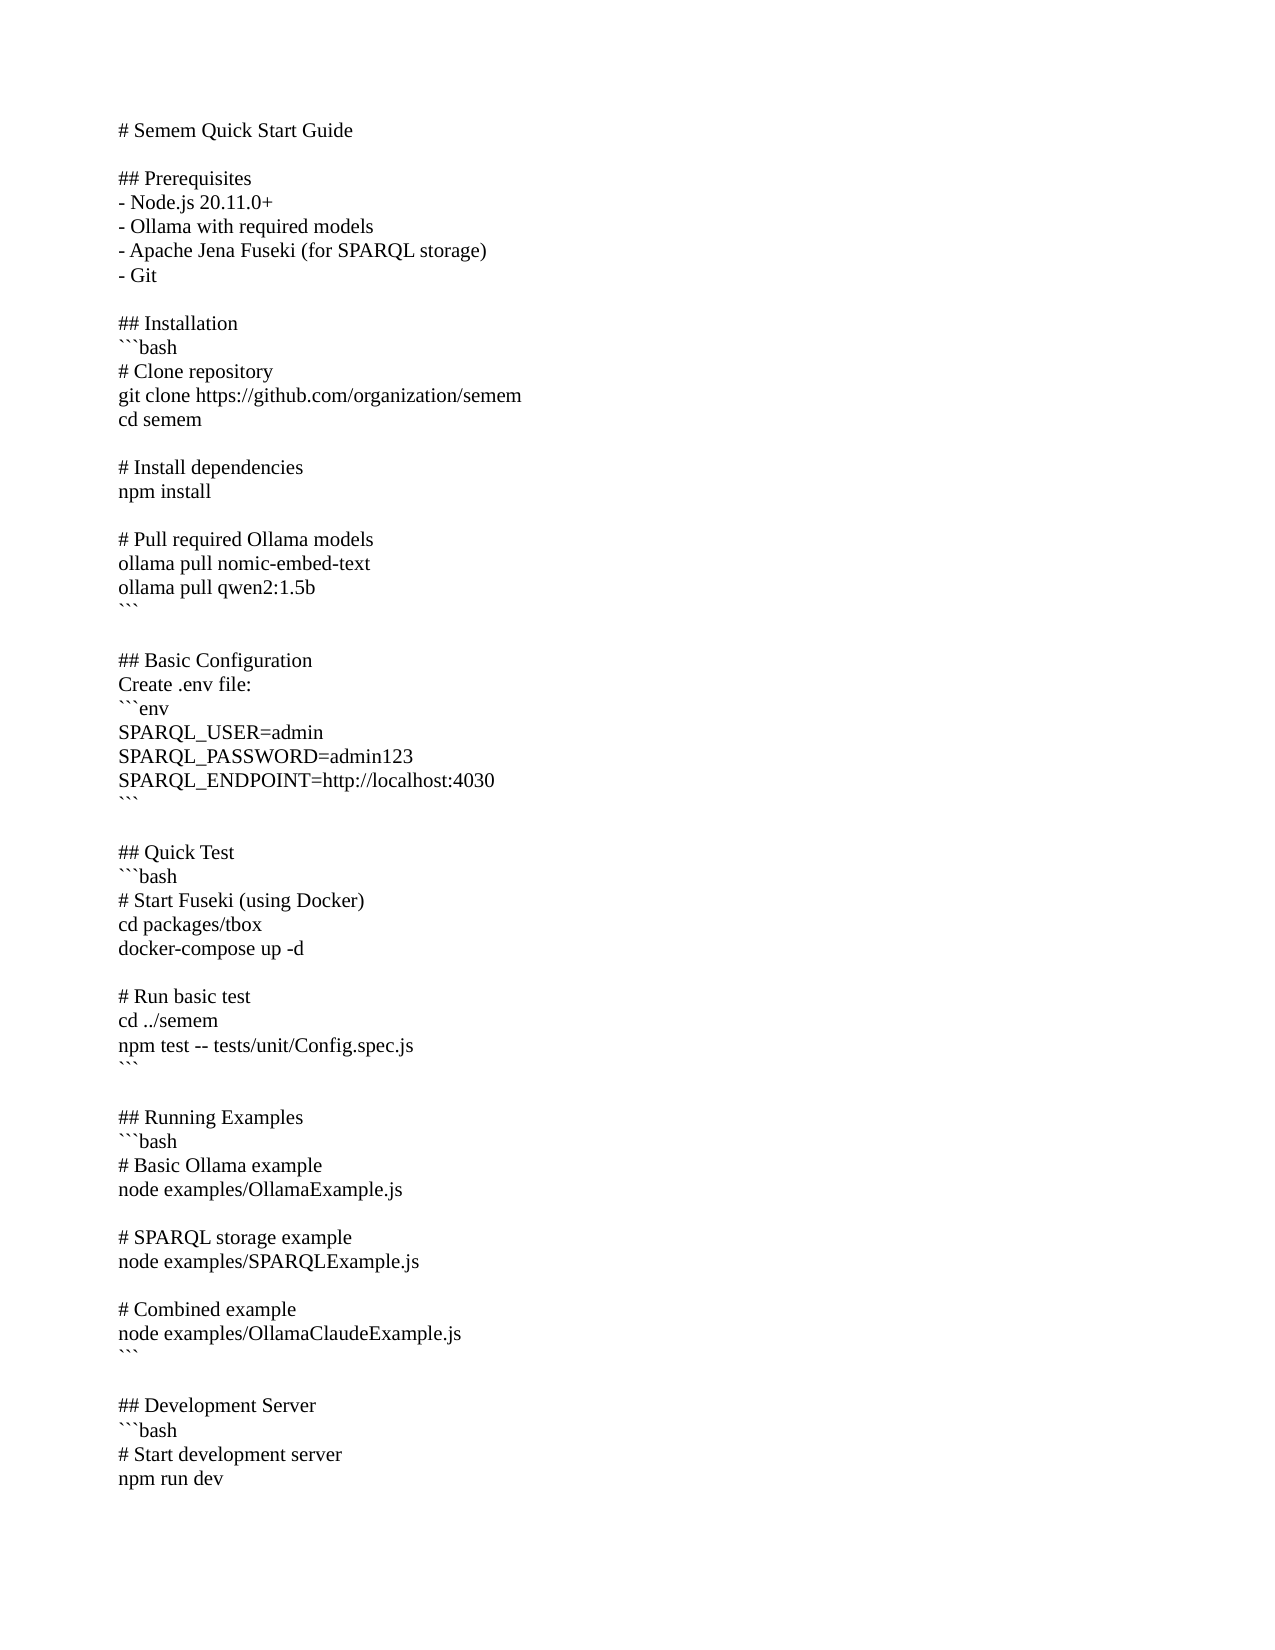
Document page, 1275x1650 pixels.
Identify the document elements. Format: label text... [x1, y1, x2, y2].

text npm run dev [118, 1466, 1157, 1490]
text ## Prerequisites [118, 166, 1157, 190]
text ``` [118, 792, 1157, 816]
text npm test -- tests/unit/Config.spec.js [118, 1032, 1157, 1057]
text # Semem Quick Start Guide [118, 118, 1157, 142]
text ```bash [118, 1129, 1157, 1153]
text SPARQL_ENDPOINT=http://localhost:4030 [118, 768, 1157, 792]
text # Start development server [118, 1442, 1157, 1466]
text ```bash [118, 864, 1157, 888]
text ## Installation [118, 311, 1157, 335]
text SPARQL_USER=admin [118, 720, 1157, 744]
text node examples/OllamaExample.js [118, 1177, 1157, 1201]
text node examples/SPARQLExample.js [118, 1249, 1157, 1273]
text ## Quick Test [118, 840, 1157, 864]
text docker-compose up -d [118, 936, 1157, 960]
text ## Development Server [118, 1393, 1157, 1417]
text ```bash [118, 1417, 1157, 1442]
text cd packages/tbox [118, 912, 1157, 936]
text - Ollama with required models [118, 214, 1157, 238]
text # Install dependencies [118, 455, 1157, 479]
text ``` [118, 599, 1157, 623]
text ## Running Examples [118, 1105, 1157, 1129]
text ollama pull nomic-embed-text [118, 551, 1157, 575]
text - Node.js 20.11.0+ [118, 190, 1157, 214]
text cd semem [118, 407, 1157, 431]
text ``` [118, 1057, 1157, 1081]
text ``` [118, 1345, 1157, 1369]
text SPARQL_PASSWORD=admin123 [118, 744, 1157, 768]
text node examples/OllamaClaudeExample.js [118, 1321, 1157, 1345]
text # Start Fuseki (using Docker) [118, 888, 1157, 912]
text - Apache Jena Fuseki (for SPARQL storage) [118, 238, 1157, 262]
text - Git [118, 262, 1157, 287]
text # Combined example [118, 1297, 1157, 1321]
text ollama pull qwen2:1.5b [118, 575, 1157, 599]
text git clone https://github.com/organization/semem [118, 383, 1157, 407]
text ## Basic Configuration [118, 647, 1157, 672]
text # SPARQL storage example [118, 1225, 1157, 1249]
text ```env [118, 696, 1157, 720]
text ```bash [118, 335, 1157, 359]
text cd ../semem [118, 1008, 1157, 1032]
text # Run basic test [118, 984, 1157, 1008]
text Create .env file: [118, 672, 1157, 696]
text npm install [118, 479, 1157, 503]
text # Basic Ollama example [118, 1153, 1157, 1177]
text # Pull required Ollama models [118, 527, 1157, 551]
text # Clone repository [118, 359, 1157, 383]
